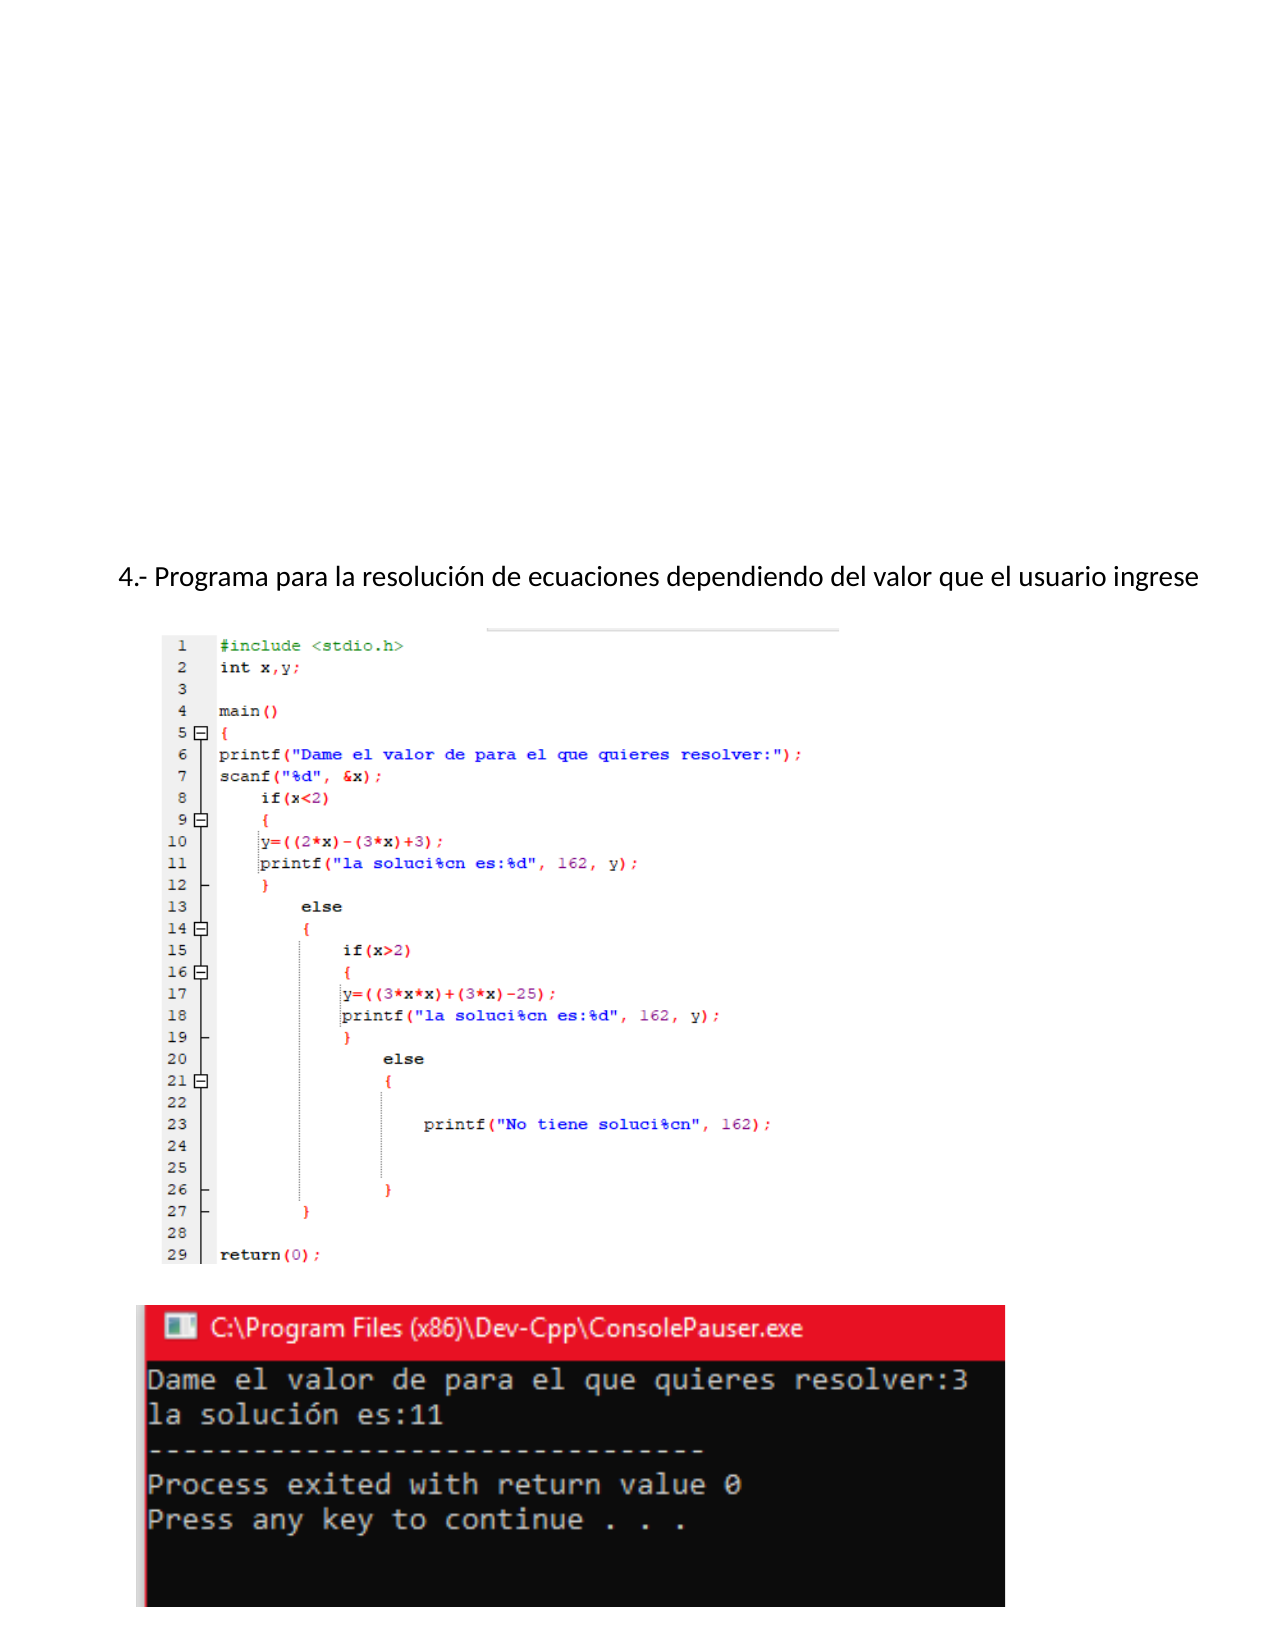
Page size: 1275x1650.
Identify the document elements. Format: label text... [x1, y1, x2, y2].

picture [161, 628, 290, 1264]
picture [136, 1305, 273, 1418]
text 4.- Programa para la resolución de ecuaciones dependiendo del valor que el usuario ingrese [118, 558, 1205, 593]
